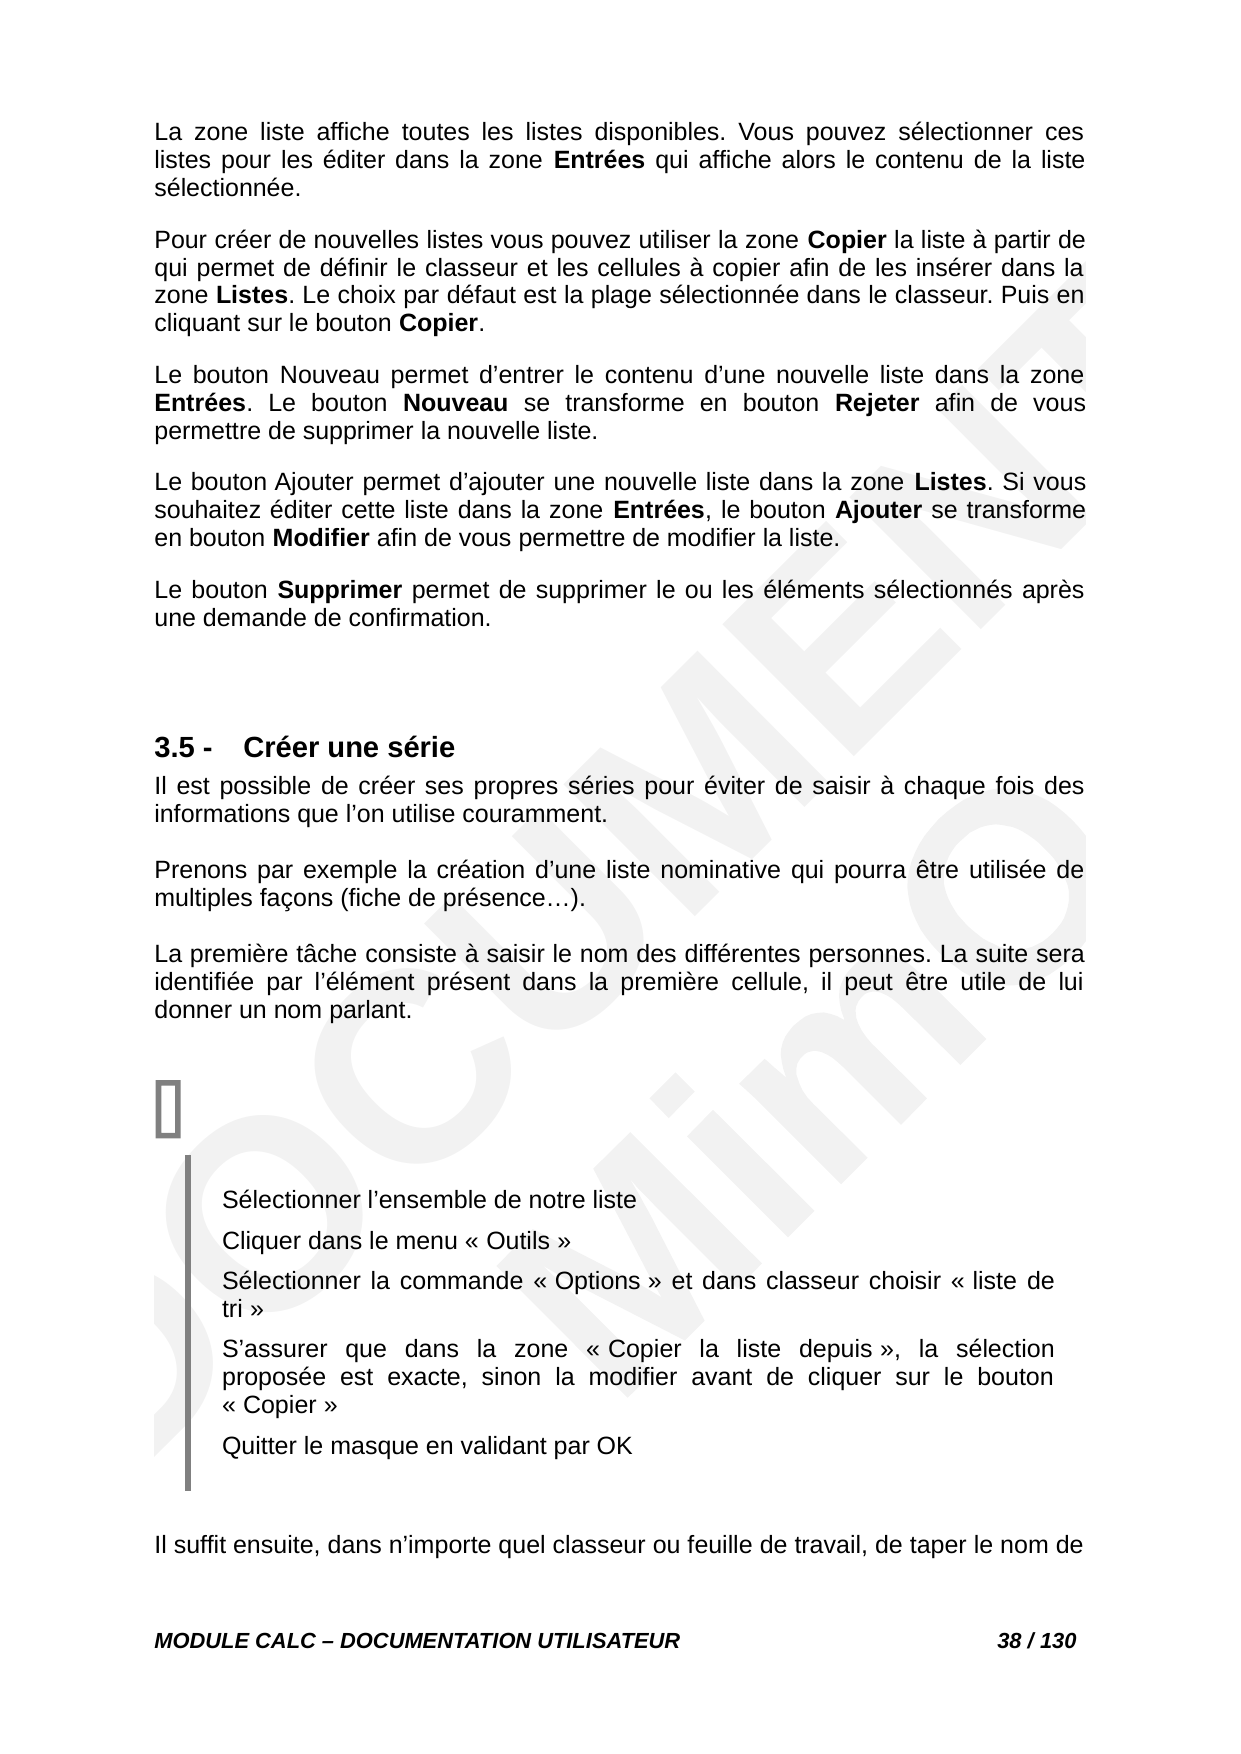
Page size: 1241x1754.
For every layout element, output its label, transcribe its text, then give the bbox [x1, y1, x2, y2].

text Il est possible de créer ses propres séries pour éviter de saisir à chaque fois des informations que l’on utilise couramment. [154, 772, 1086, 828]
text Cliquer dans le menu « Outils » [191, 1195, 1086, 1236]
text Le bouton Ajouter permet d’ajouter une nouvelle liste dans la zone Listes. Si vous souhaitez éditer cette liste dans la zone Entrées, le bouton Ajouter se transforme en bouton Modifier afin de vous permettre de modifier la liste. [154, 468, 1086, 552]
text Le bouton Nouveau permet d’entrer le contenu d’une nouvelle liste dans la zone Entrées. Le bouton Nouveau se transforme en bouton Rejeter afin de vous permettre de supprimer la nouvelle liste. [154, 361, 1086, 444]
text Sélectionner l’ensemble de notre liste [191, 1155, 1086, 1195]
text Il suffit ensuite, dans n’importe quel classeur ou feuille de travail, de taper le nom de [154, 1531, 1086, 1559]
text Prenons par exemple la création d’une liste nominative qui pourra être utilisée de multiples façons (fiche de présence…). [154, 856, 1086, 912]
subtitle Créer une série [154, 731, 1086, 764]
text S’assurer que dans la zone « Copier la liste depuis », la sélection proposée est exacte, sinon la modifier avant de cliquer sur le bouton « Copier » [191, 1304, 1086, 1400]
text La première tâche consiste à saisir le nom des différentes personnes. La suite sera identifiée par l’élément présent dans la première cellule, il peut être utile de lui donner un nom parlant. [154, 939, 1086, 1023]
text Sélectionner la commande « Options » et dans classeur choisir « liste de tri » [191, 1236, 1086, 1304]
text Quitter le masque en validant par OK [191, 1400, 1086, 1491]
text Pour créer de nouvelles listes vous pouvez utiliser la zone Copier la liste à partir de qui permet de définir le classeur et les cellules à copier afin de les insérer dans la zone Listes. Le choix par défaut est la plage sélectionnée dans le classeur. Puis en cliquant sur le bouton Copier. [154, 226, 1086, 337]
text La zone liste affiche toutes les listes disponibles. Vous pouvez sélectionner ces listes pour les éditer dans la zone Entrées qui affiche alors le contenu de la liste sélectionnée. [154, 118, 1086, 202]
text Le bouton Supprimer permet de supprimer le ou les éléments sélectionnés après une demande de confirmation. [154, 576, 1086, 631]
text 8 [154, 1079, 1086, 1155]
